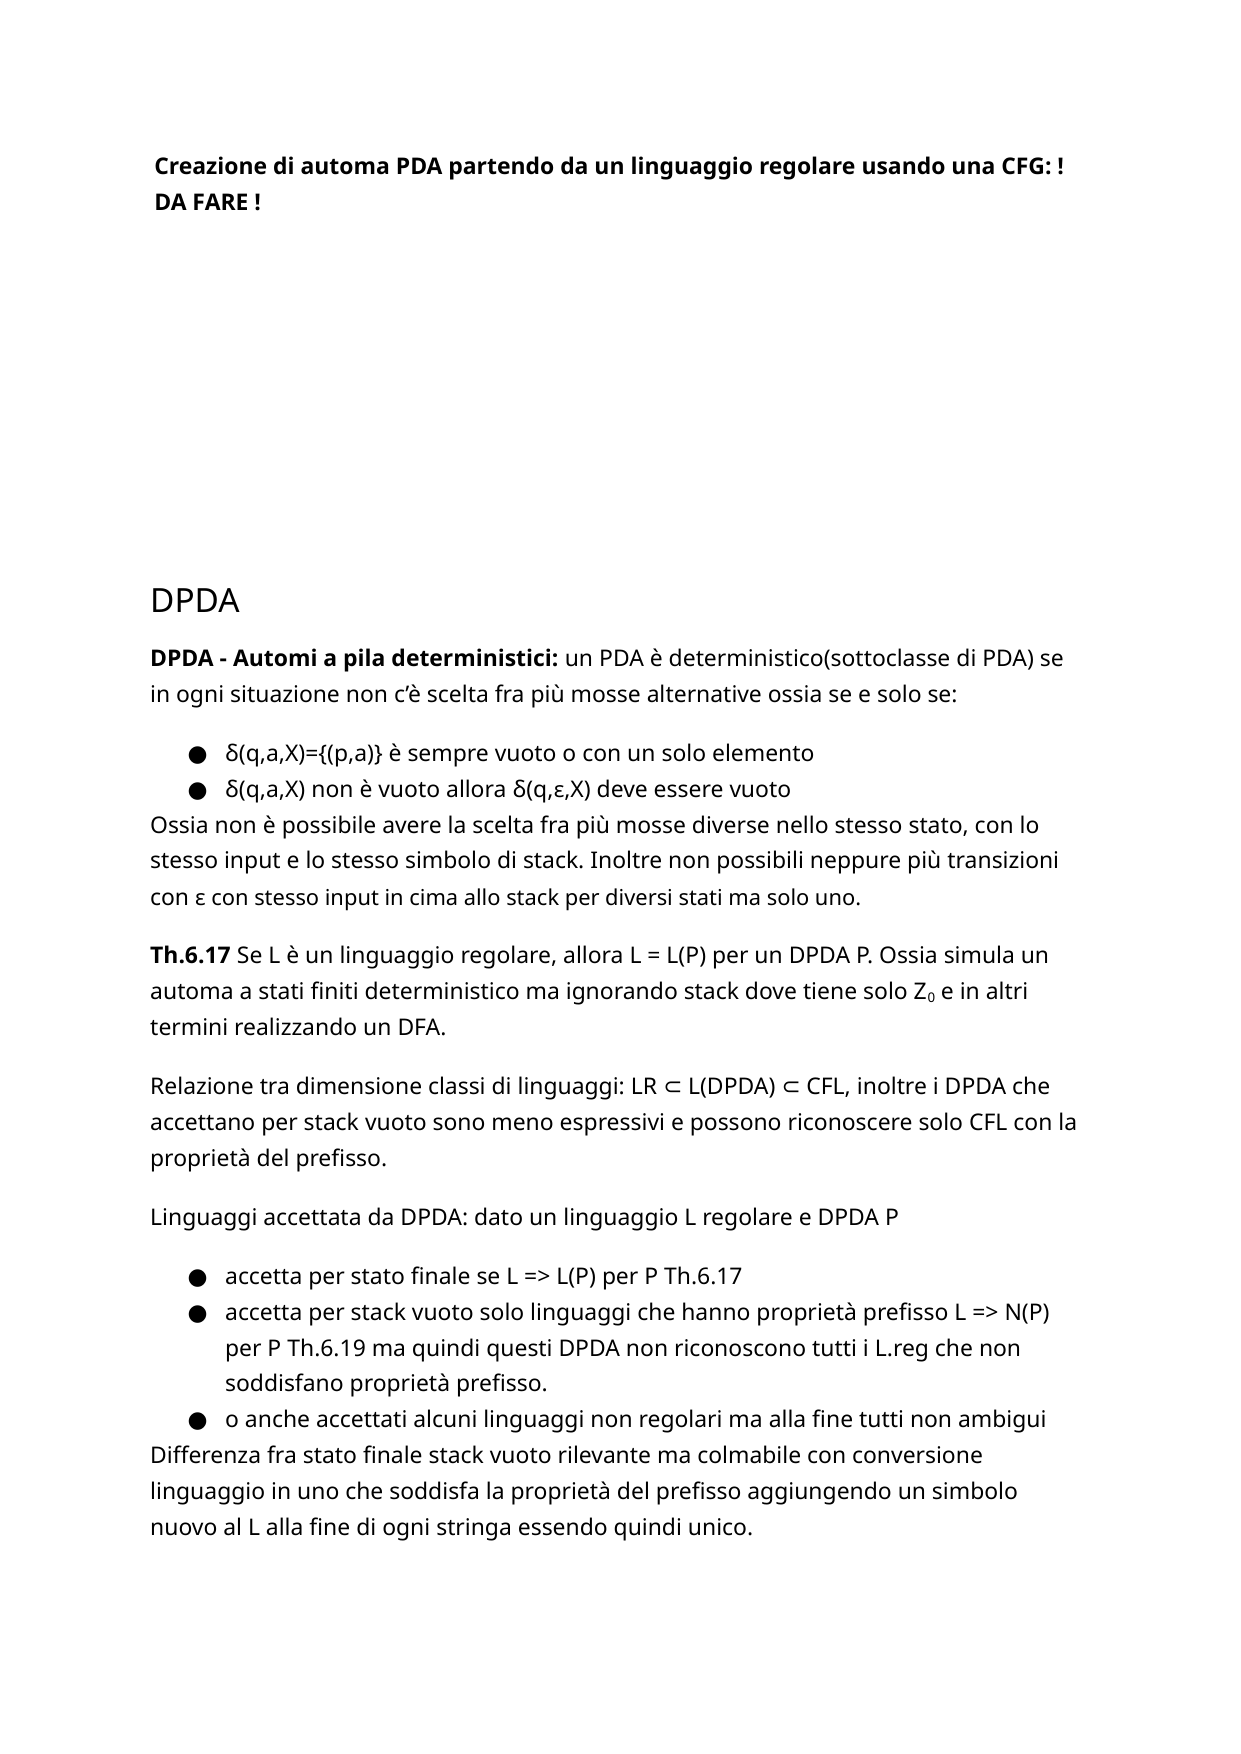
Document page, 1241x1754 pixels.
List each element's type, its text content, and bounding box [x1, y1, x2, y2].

text Relazione tra dimensione classi di linguaggi: LR ⊂ L(DPDA) ⊂ CFL, inoltre i DPDA che accettano per stack vuoto sono meno espressivi e possono riconoscere solo CFL con la proprietà del prefisso. [150, 1070, 1086, 1173]
text Creazione di automa PDA partendo da un linguaggio regolare usando una CFG: ! DA FARE ! [154, 150, 1086, 217]
text Th.6.17 Se L è un linguaggio regolare, allora L = L(P) per un DPDA P. Ossia simula un automa a stati finiti deterministico ma ignorando stack dove tiene solo Z0 e in altri termini realizzando un DFA. [150, 939, 1086, 1042]
text DPDA - Automi a pila deterministici: un PDA è deterministico(sottoclasse di PDA) se in ogni situazione non c’è scelta fra più mosse alternative ossia se e solo se: [150, 642, 1086, 709]
text Differenza fra stato finale stack vuoto rilevante ma colmabile con conversione linguaggio in uno che soddisfa la proprietà del prefisso aggiungendo un simbolo nuovo al L alla fine di ogni stringa essendo quindi unico. [150, 1439, 1086, 1542]
subtitle DPDA [150, 577, 1090, 623]
list o anche accettati alcuni linguaggi non regolari ma alla fine tutti non ambigui [187, 1403, 1086, 1434]
text Linguaggi accettata da DPDA: dato un linguaggio L regolare e DPDA P [150, 1201, 1086, 1232]
text Ossia non è possibile avere la scelta fra più mosse diverse nello stesso stato, con lo stesso input e lo stesso simbolo di stack. Inoltre non possibili neppure più transizioni con ε con stesso input in cima allo stack per diversi stati ma solo uno. [150, 808, 1086, 912]
list accetta per stato finale se L => L(P) per P Th.6.17 [187, 1259, 1086, 1291]
list δ(q,a,X)={(p,a)} è sempre vuoto o con un solo elemento [187, 737, 1086, 768]
list δ(q,a,X) non è vuoto allora δ(q,ε,X) deve essere vuoto [187, 773, 1086, 804]
list accetta per stack vuoto solo linguaggi che hanno proprietà prefisso L => N(P) per P Th.6.19 ma quindi questi DPDA non riconoscono tutti i L.reg che non soddisfano proprietà prefisso. [187, 1296, 1086, 1399]
